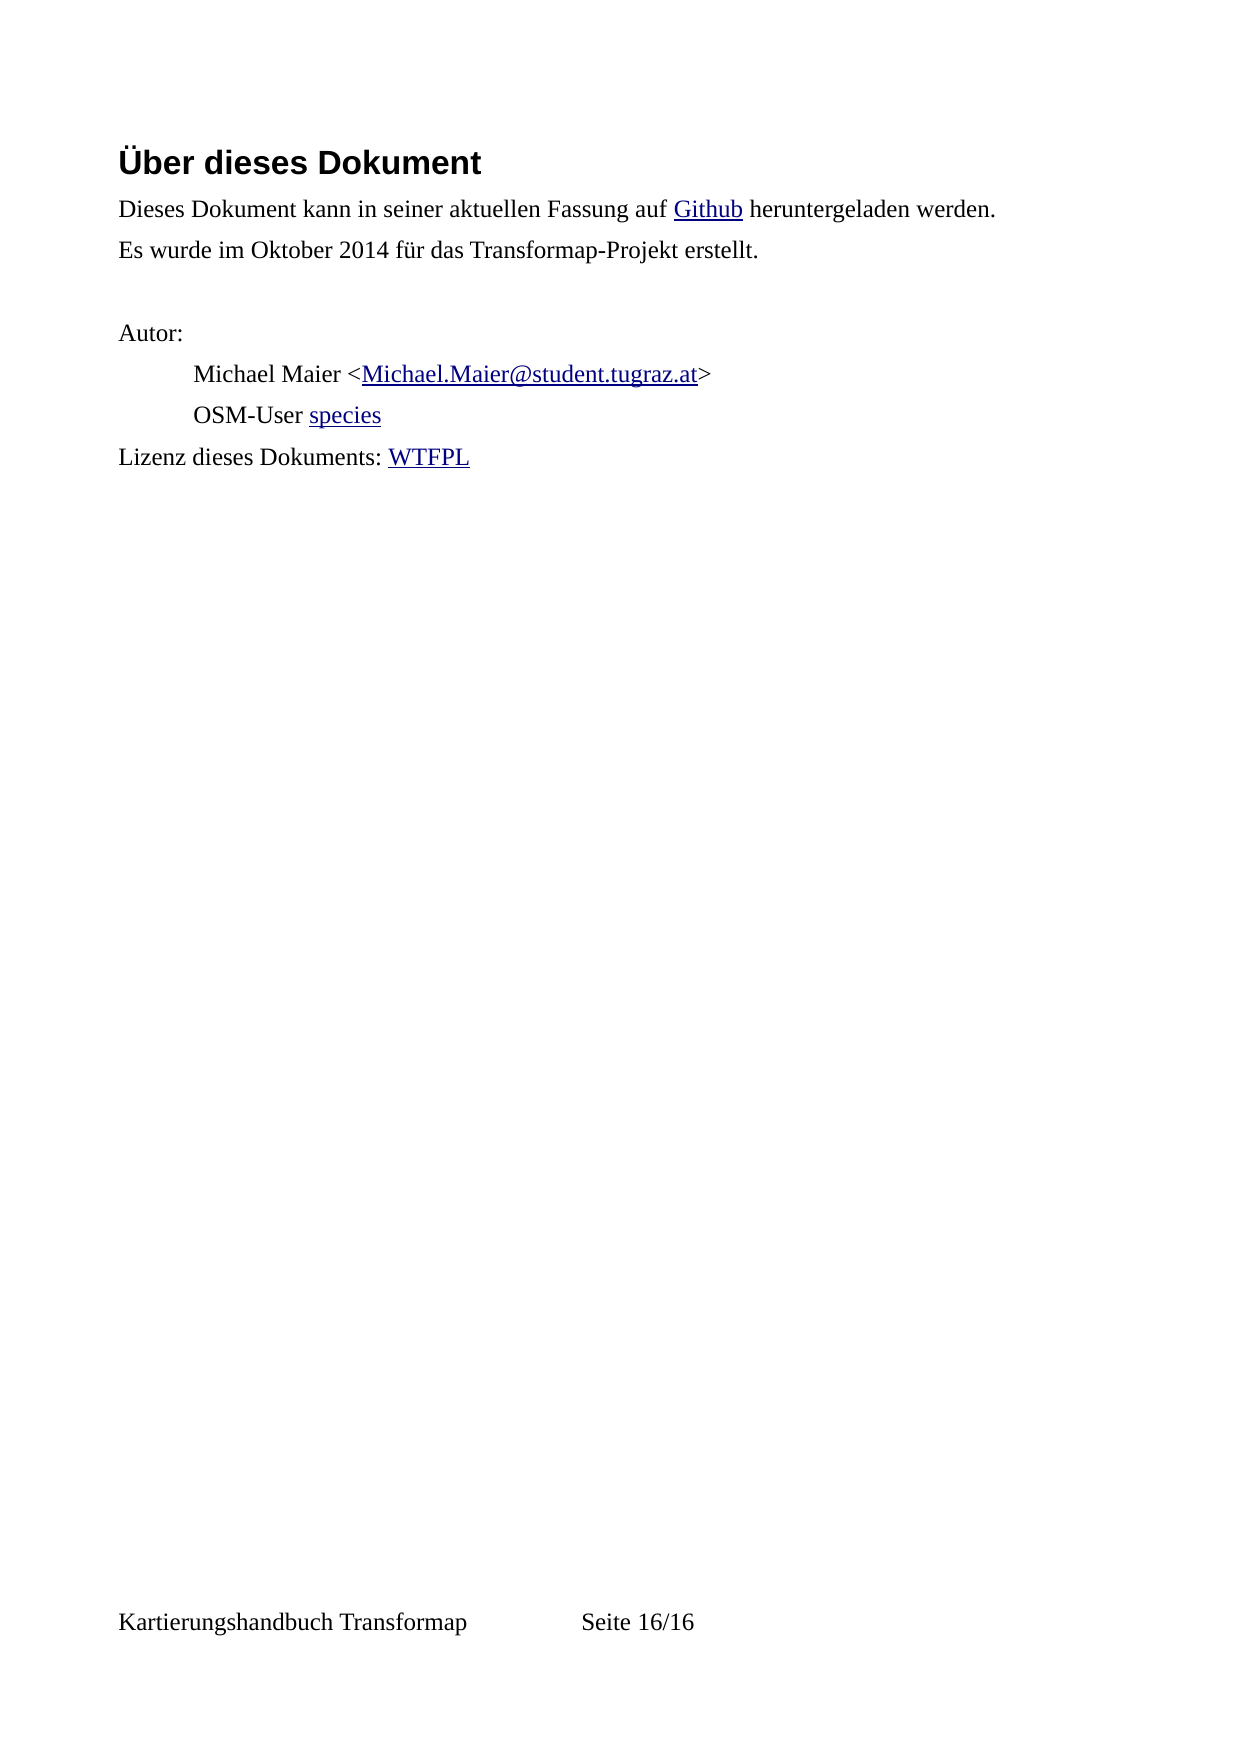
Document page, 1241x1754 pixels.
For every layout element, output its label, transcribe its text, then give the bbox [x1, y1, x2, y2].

text OSM-User species [118, 401, 1122, 429]
text Dieses Dokument kann in seiner aktuellen Fassung auf Github heruntergeladen werden. [118, 194, 1122, 223]
text Autor: [118, 318, 1122, 347]
text Es wurde im Oktober 2014 für das Transformap-Projekt erstellt. [118, 236, 1122, 264]
subtitle Über dieses Dokument [118, 143, 1122, 182]
text Michael Maier <Michael.Maier@student.tugraz.at> [118, 359, 1122, 388]
text Lizenz dieses Dokuments: WTFPL [118, 442, 1122, 471]
